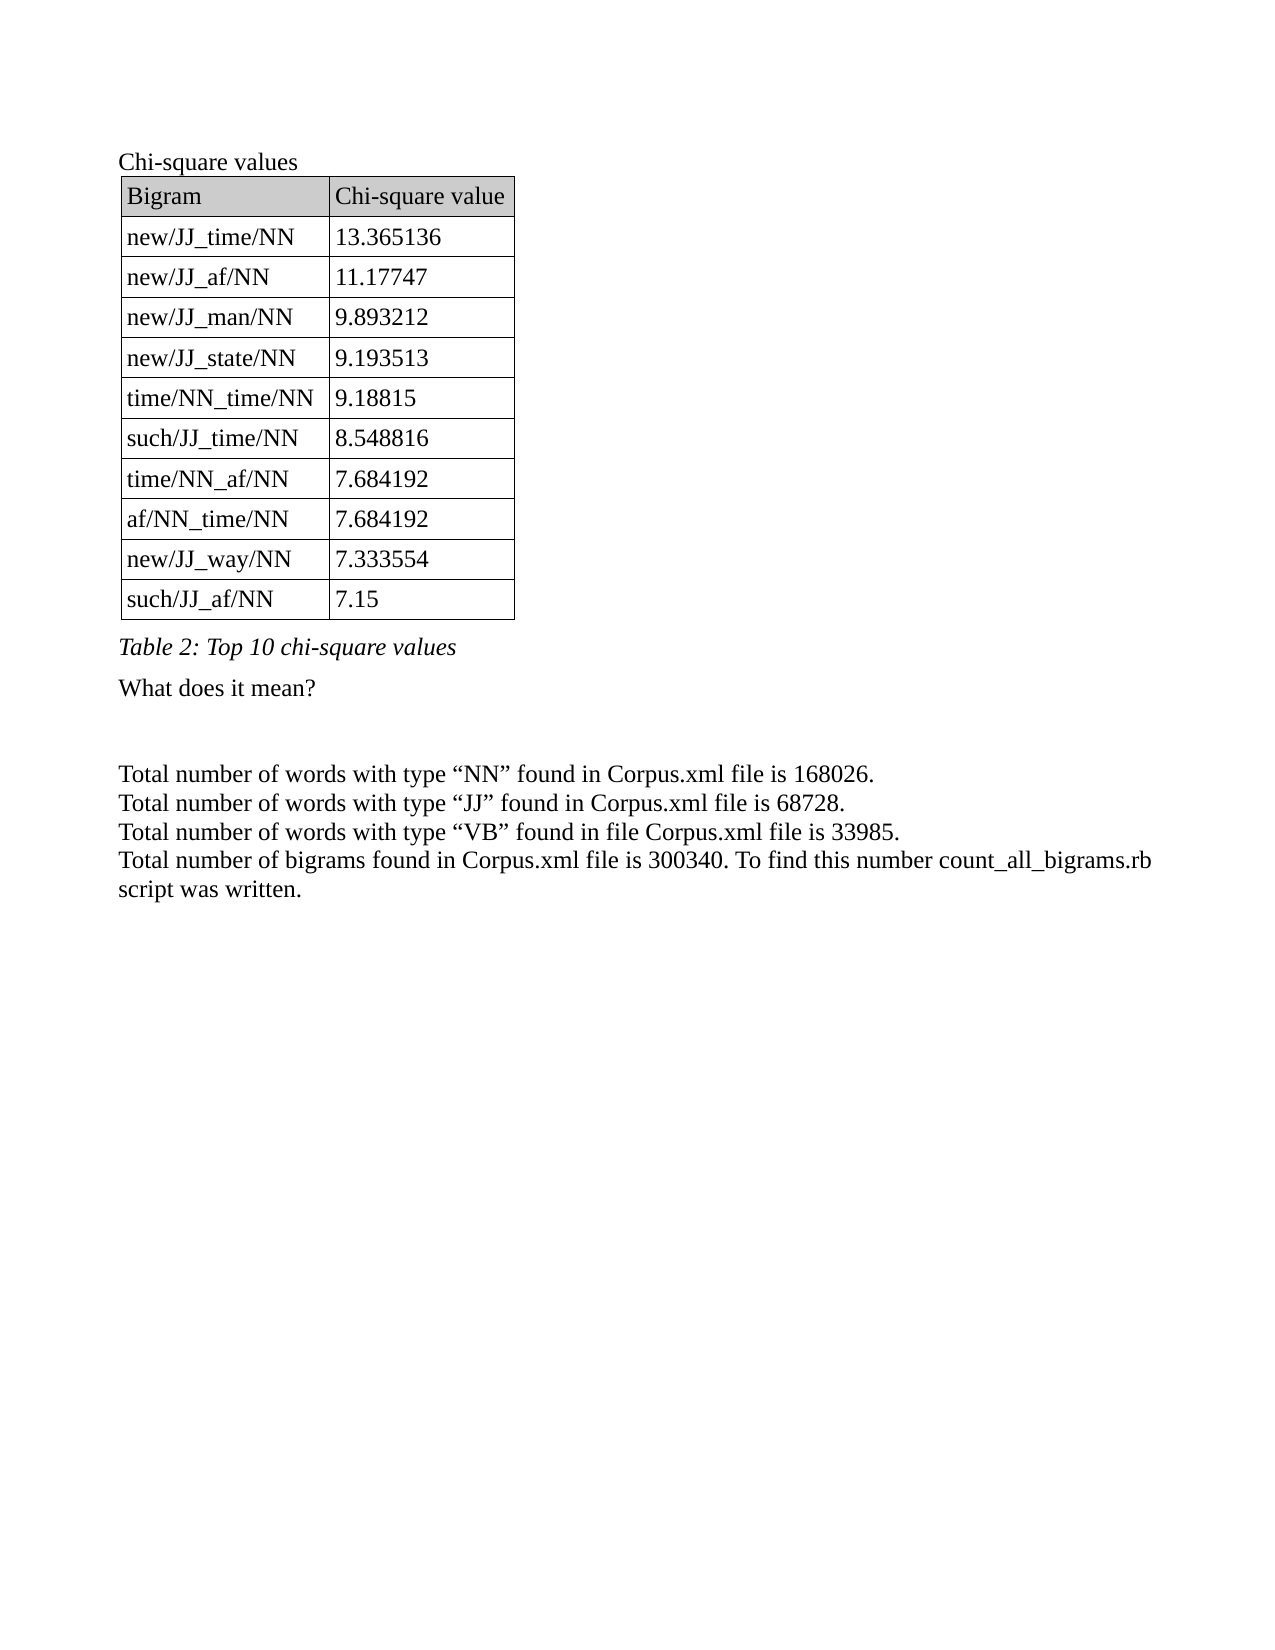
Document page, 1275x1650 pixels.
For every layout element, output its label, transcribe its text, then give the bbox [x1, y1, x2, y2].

text Total number of words with type “NN” found in Corpus.xml file is 168026. [118, 759, 1157, 788]
table_cell new/JJ_man/NN [122, 298, 329, 337]
text Total number of bigrams found in Corpus.xml file is 300340. To find this number count_all_bigrams.rb script was written. [118, 845, 1157, 903]
table_cell new/JJ_way/NN [122, 540, 329, 579]
table_cell 9.893212 [330, 298, 514, 337]
table_cell new/JJ_af/NN [122, 257, 329, 297]
table_cell 13.365136 [330, 217, 514, 256]
table_cell time/NN_af/NN [122, 459, 329, 498]
table_cell 7.684192 [330, 499, 514, 538]
table_cell 7.15 [330, 580, 514, 619]
table_header Chi-square value [330, 177, 514, 216]
table_header Bigram [122, 177, 329, 216]
table_cell new/JJ_state/NN [122, 338, 329, 377]
table_cell 11.17747 [330, 257, 514, 297]
table_cell 9.193513 [330, 338, 514, 377]
text Chi-square values [118, 147, 1157, 176]
table_cell such/JJ_time/NN [122, 419, 329, 458]
table_cell 7.333554 [330, 540, 514, 579]
text What does it mean? [118, 673, 1157, 702]
table_cell such/JJ_af/NN [122, 580, 329, 619]
table_cell new/JJ_time/NN [122, 217, 329, 256]
table_cell 9.18815 [330, 378, 514, 417]
text Total number of words with type “JJ” found in Corpus.xml file is 68728. [118, 788, 1157, 817]
table_cell af/NN_time/NN [122, 499, 329, 538]
table_cell 7.684192 [330, 459, 514, 498]
table_cell time/NN_time/NN [122, 378, 329, 417]
text Total number of words with type “VB” found in file Corpus.xml file is 33985. [118, 817, 1157, 845]
text Table 2: Top 10 chi-square values [118, 632, 1157, 660]
table_cell 8.548816 [330, 419, 514, 458]
